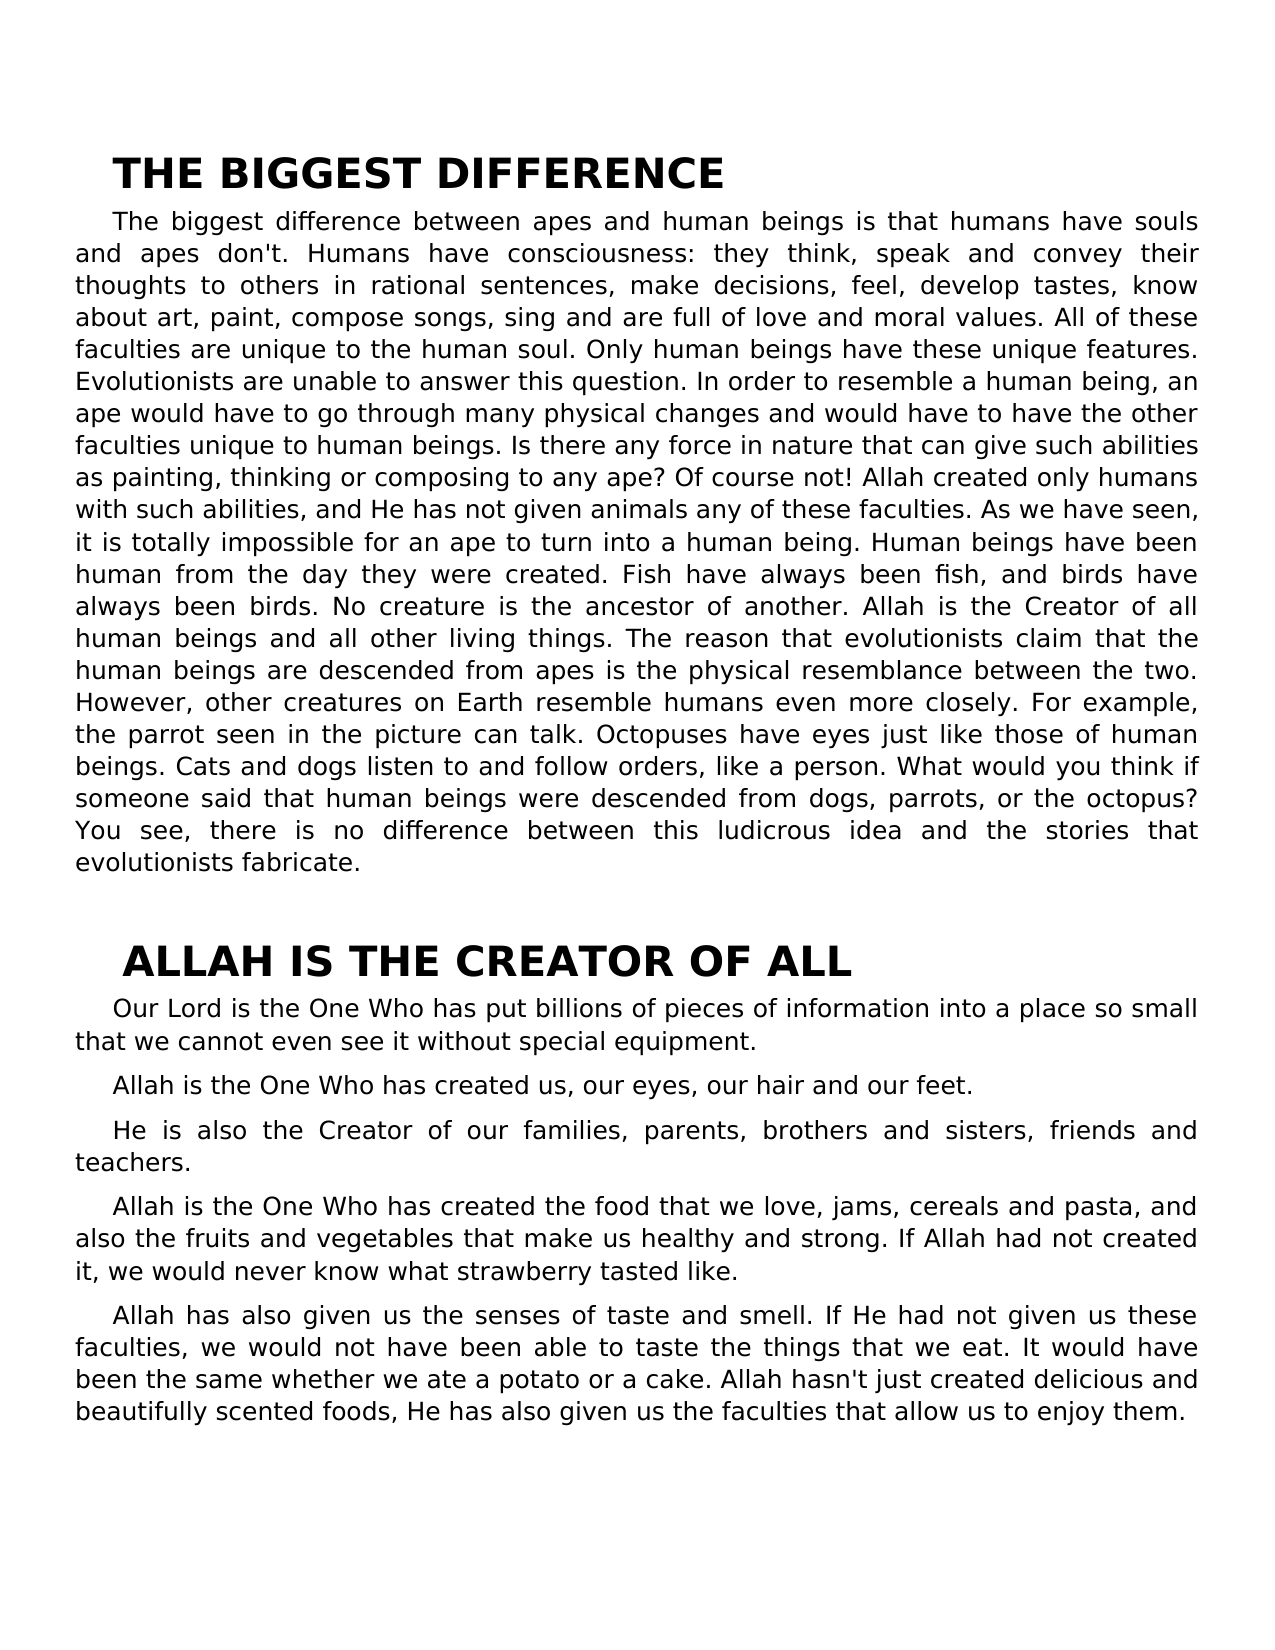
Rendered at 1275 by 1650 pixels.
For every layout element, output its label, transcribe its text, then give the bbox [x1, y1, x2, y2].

subtitle ALLAH IS THE CREATOR OF ALL [112, 938, 1200, 986]
text Allah has also given us the senses of taste and smell. If He had not given us these faculties, we would not have been able to taste the things that we eat. It would have been the same whether we ate a potato or a cake. Allah hasn't just created delicious and beautifully scented foods, He has also given us the faculties that allow us to enjoy them. [75, 1301, 1200, 1427]
text Allah is the One Who has created the food that we love, jams, cereals and pasta, and also the fruits and vegetables that make us healthy and strong. If Allah had not created it, we would never know what strawberry tasted like. [75, 1192, 1200, 1286]
text He is also the Creator of our families, parents, brothers and sisters, friends and teachers. [75, 1116, 1200, 1177]
text The biggest difference between apes and human beings is that humans have souls and apes don't. Humans have consciousness: they think, speak and convey their thoughts to others in rational sentences, make decisions, feel, develop tastes, know about art, paint, compose songs, sing and are full of love and moral values. All of these faculties are unique to the human soul. Only human beings have these unique features. Evolutionists are unable to answer this question. In order to resemble a human being, an ape would have to go through many physical changes and would have to have the other faculties unique to human beings. Is there any force in nature that can give such abilities as painting, thinking or composing to any ape? Of course not! Allah created only humans with such abilities, and He has not given animals any of these faculties. As we have seen, it is totally impossible for an ape to turn into a human being. Human beings have been human from the day they were created. Fish have always been fish, and birds have always been birds. No creature is the ancestor of another. Allah is the Creator of all human beings and all other living things. The reason that evolutionists claim that the human beings are descended from apes is the physical resemblance between the two. However, other creatures on Earth resemble humans even more closely. For example, the parrot seen in the picture can talk. Octopuses have eyes just like those of human beings. Cats and dogs listen to and follow orders, like a person. What would you think if someone said that human beings were descended from dogs, parrots, or the octopus? You see, there is no difference between this ludicrous idea and the stories that evolutionists fabricate. [75, 207, 1200, 878]
subtitle THE BIGGEST DIFFERENCE [112, 150, 1200, 198]
text Our Lord is the One Who has put billions of pieces of information into a place so small that we cannot even see it without special equipment. [75, 994, 1200, 1056]
text Allah is the One Who has created us, our eyes, our hair and our feet. [75, 1071, 1200, 1100]
